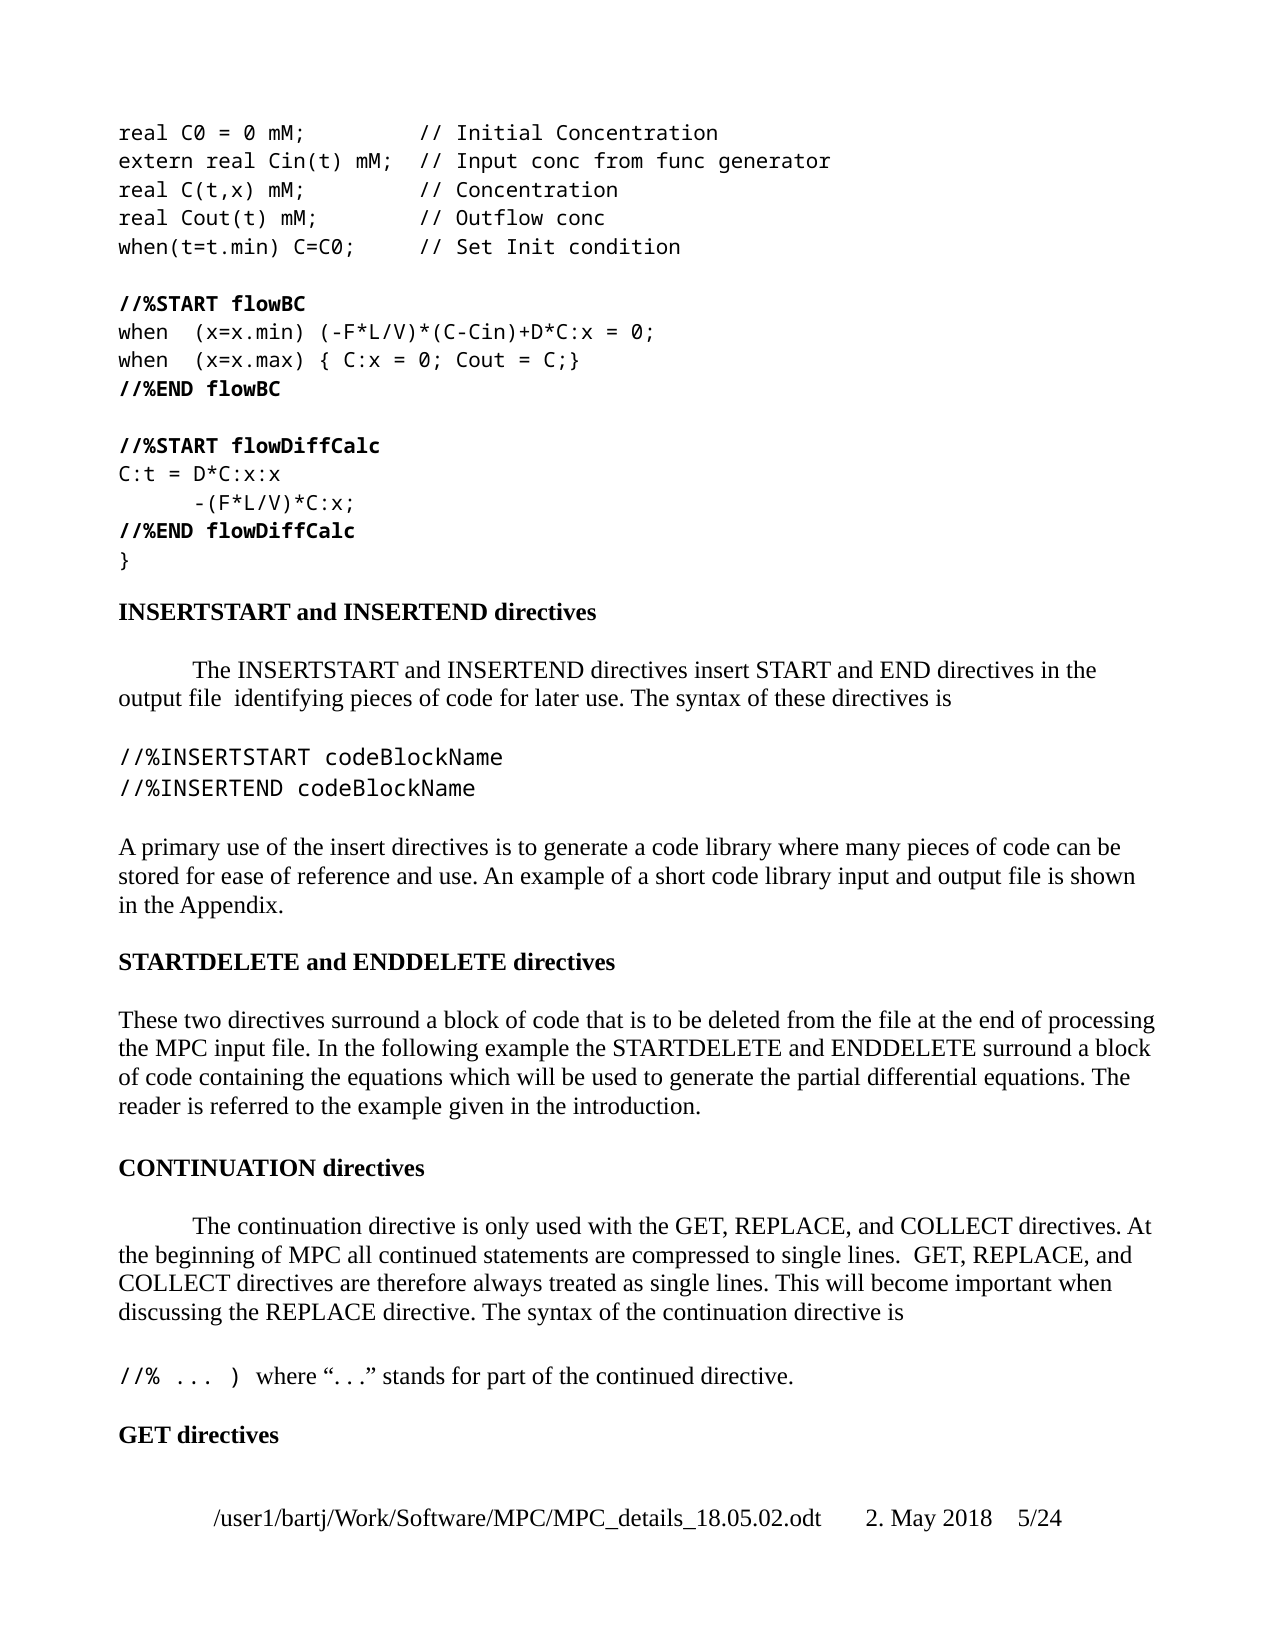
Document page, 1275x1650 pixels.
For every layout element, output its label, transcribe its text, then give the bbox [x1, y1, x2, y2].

text real C(t,x) mM; // Concentration [118, 175, 1157, 203]
text -(F*L/V)*C:x; [118, 488, 1157, 516]
text STARTDELETE and ENDDELETE directives [118, 947, 1157, 976]
text //%END flowDiffCalc [118, 516, 1157, 545]
text CONTINUATION directives [118, 1153, 1157, 1182]
text //%START flowBC [118, 289, 1157, 317]
text C:t = D*C:x:x [118, 459, 1157, 488]
text when (x=x.max) { C:x = 0; Cout = C;} [118, 346, 1157, 374]
text //%END flowBC [118, 374, 1157, 402]
text //%INSERTEND codeBlockName [118, 772, 1157, 803]
text These two directives surround a block of code that is to be deleted from the file at the end of processing the MPC input file. In the following example the STARTDELETE and ENDDELETE surround a block of code containing the equations which will be used to generate the partial differential equations. The reader is referred to the example given in the introduction. [118, 1005, 1157, 1120]
text //%START flowDiffCalc [118, 431, 1157, 459]
text GET directives [118, 1420, 1157, 1449]
text real Cout(t) mM; // Outflow conc [118, 203, 1157, 232]
text //% ... ) where “. . .” stands for part of the continued directive. [118, 1360, 1157, 1391]
text //%INSERTSTART codeBlockName [118, 741, 1157, 772]
text The continuation directive is only used with the GET, REPLACE, and COLLECT directives. At the beginning of MPC all continued statements are compressed to single lines. GET, REPLACE, and COLLECT directives are therefore always treated as single lines. This will become important when discussing the REPLACE directive. The syntax of the continuation directive is [118, 1211, 1157, 1326]
text The INSERTSTART and INSERTEND directives insert START and END directives in the output file identifying pieces of code for later use. The syntax of these directives is [118, 655, 1157, 712]
text INSERTSTART and INSERTEND directives [118, 597, 1157, 626]
text extern real Cin(t) mM; // Input conc from func generator [118, 147, 1157, 175]
text real C0 = 0 mM; // Initial Concentration [118, 118, 1157, 147]
text when(t=t.min) C=C0; // Set Init condition [118, 232, 1157, 260]
text when (x=x.min) (-F*L/V)*(C-Cin)+D*C:x = 0; [118, 317, 1157, 346]
text } [118, 545, 1157, 573]
text A primary use of the insert directives is to generate a code library where many pieces of code can be stored for ease of reference and use. An example of a short code library input and output file is shown in the Appendix. [118, 832, 1157, 918]
